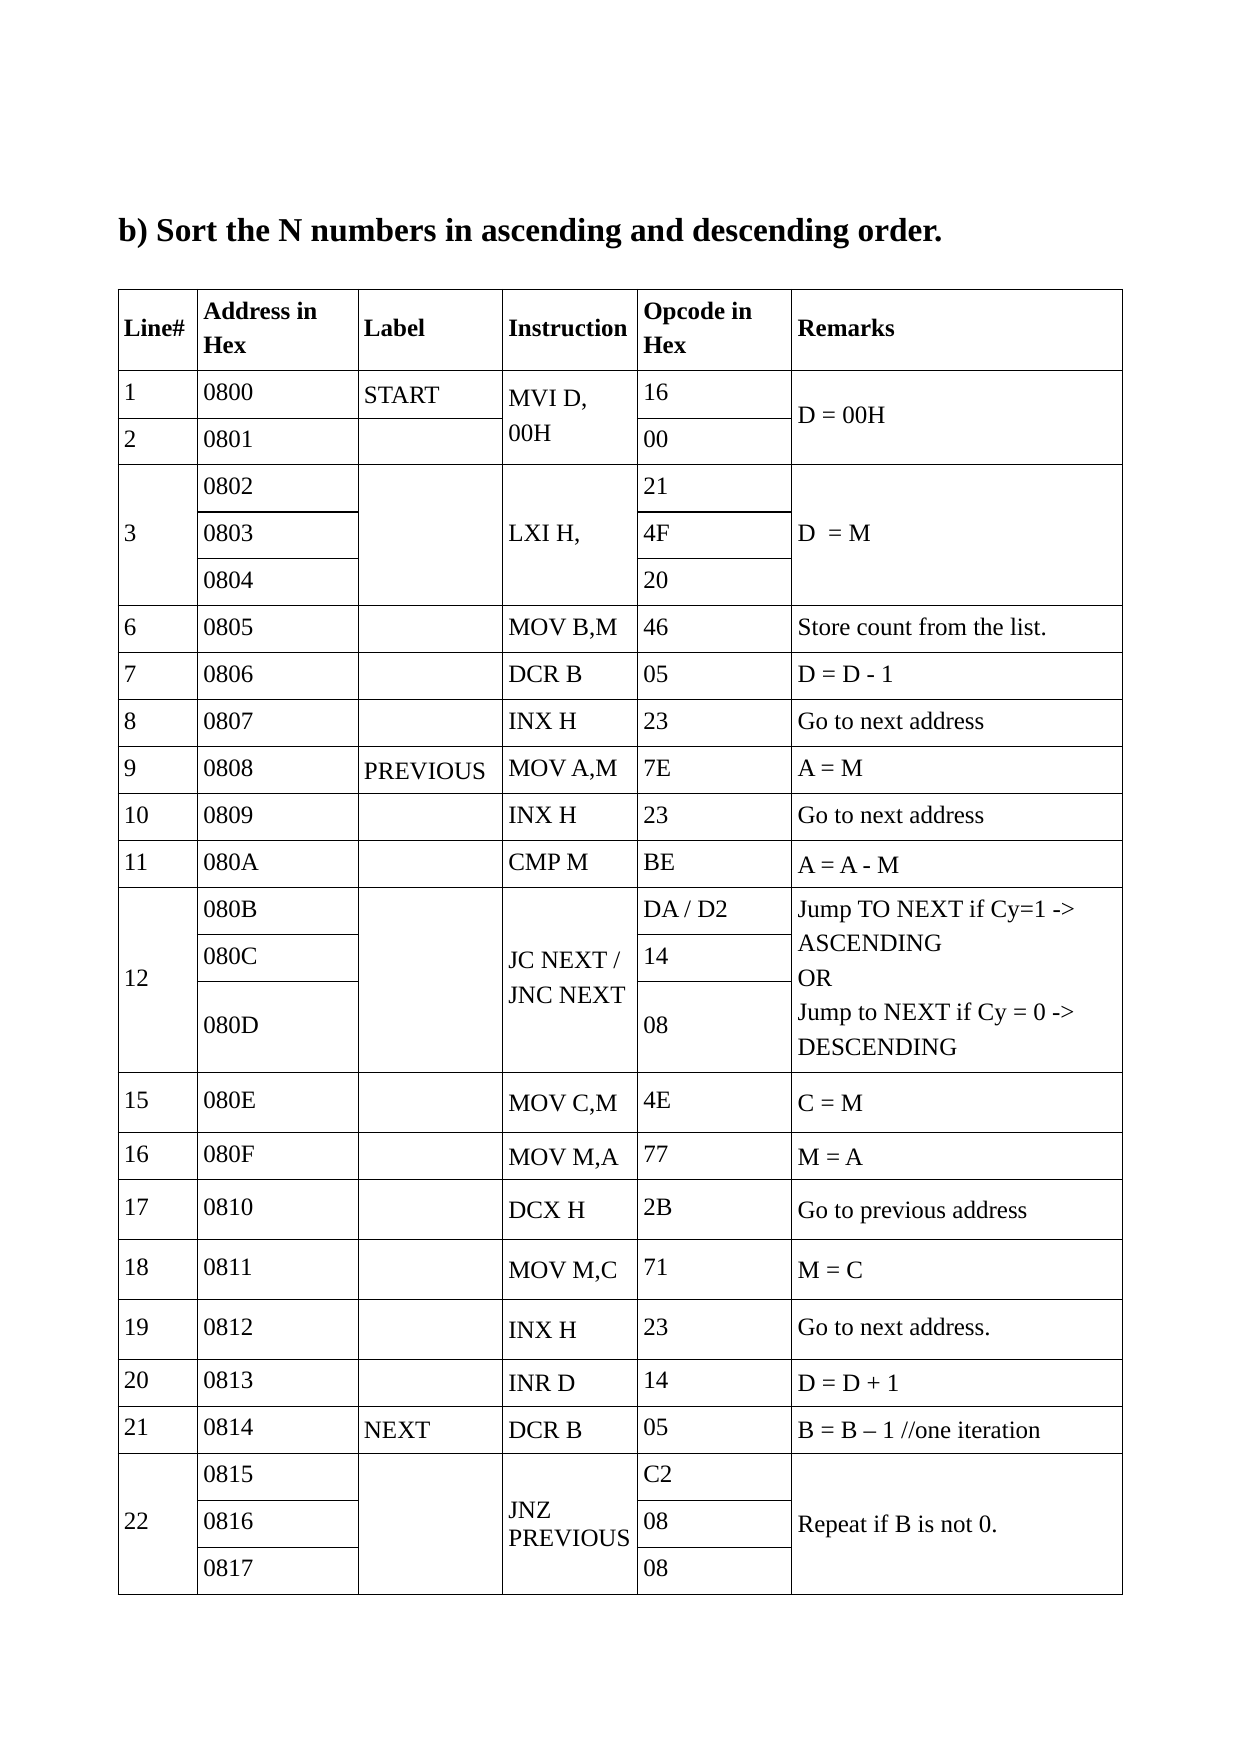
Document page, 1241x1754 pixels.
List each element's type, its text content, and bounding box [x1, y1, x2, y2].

table_cell BE [638, 841, 791, 887]
table_cell 23 [638, 1300, 791, 1359]
table_cell MVI D, 00H [503, 371, 637, 464]
table_cell 71 [638, 1240, 791, 1299]
table_header Opcode in Hex [638, 290, 791, 370]
table_cell Go to next address [792, 700, 1122, 746]
table_cell [359, 465, 502, 605]
table_cell [359, 419, 502, 464]
table_cell B = B – 1 //one iteration [792, 1407, 1122, 1453]
table_cell DCR B [503, 1407, 637, 1453]
table_cell 0807 [198, 700, 358, 746]
table_cell C = M [792, 1073, 1122, 1132]
table_header Instruction [503, 290, 637, 370]
table_cell 23 [638, 700, 791, 746]
table_cell 0801 [198, 419, 358, 464]
table_cell 17 [119, 1180, 197, 1239]
table_cell 08 [638, 1501, 791, 1547]
text b) Sort the N numbers in ascending and descending order. [118, 210, 1122, 248]
table_cell 0816 [198, 1501, 358, 1547]
table_cell 21 [638, 465, 791, 511]
table_cell [359, 1240, 502, 1299]
table_cell 0815 [198, 1454, 358, 1499]
table_cell 080E [198, 1073, 358, 1132]
table_cell PREVIOUS [359, 747, 502, 793]
table_cell 05 [638, 1407, 791, 1453]
table_cell [359, 1180, 502, 1239]
table_cell D = 00H [792, 371, 1122, 464]
table_cell 0809 [198, 794, 358, 840]
table_cell DCX H [503, 1180, 637, 1239]
table_cell INX H [503, 700, 637, 746]
table_cell [359, 794, 502, 840]
table_cell 4F [638, 513, 791, 558]
table_cell 0814 [198, 1407, 358, 1453]
table_cell MOV M,A [503, 1133, 637, 1179]
table_cell Go to previous address [792, 1180, 1122, 1239]
table_cell 080B [198, 888, 358, 934]
table_cell 08 [638, 982, 791, 1072]
table_cell 14 [638, 1360, 791, 1406]
table_cell [359, 888, 502, 1072]
table_cell DA / D2 [638, 888, 791, 934]
table_cell 77 [638, 1133, 791, 1179]
table_cell 0810 [198, 1180, 358, 1239]
table_cell 05 [638, 653, 791, 699]
table_cell 20 [119, 1360, 197, 1406]
table_cell NEXT [359, 1407, 502, 1453]
table_cell MOV M,C [503, 1240, 637, 1299]
table_cell INR D [503, 1360, 637, 1406]
table_cell 2B [638, 1180, 791, 1239]
table_cell 08 [638, 1548, 791, 1593]
table_cell 23 [638, 794, 791, 840]
table_cell 1 [119, 371, 197, 417]
table_cell MOV A,M [503, 747, 637, 793]
table_cell 18 [119, 1240, 197, 1299]
table_cell Go to next address. [792, 1300, 1122, 1359]
table_cell 0813 [198, 1360, 358, 1406]
table_cell 22 [119, 1454, 197, 1593]
table_cell D = D - 1 [792, 653, 1122, 699]
table_cell 00 [638, 419, 791, 464]
table_cell LXI H, [503, 465, 637, 605]
table_cell 0803 [198, 513, 358, 558]
table_cell D = M [792, 465, 1122, 605]
table_cell C2 [638, 1454, 791, 1499]
table_cell INX H [503, 794, 637, 840]
table_cell 21 [119, 1407, 197, 1453]
table_cell 6 [119, 606, 197, 652]
table_header Label [359, 290, 502, 370]
table_cell 080D [198, 982, 358, 1072]
table_cell 0805 [198, 606, 358, 652]
table_header Line# [119, 290, 197, 370]
table_cell 080F [198, 1133, 358, 1179]
table_header Address in Hex [198, 290, 358, 370]
table_cell A = A - M [792, 841, 1122, 887]
table_cell 16 [638, 371, 791, 417]
table_cell MOV B,M [503, 606, 637, 652]
table_cell 080C [198, 935, 358, 981]
table_cell JNZ PREVIOUS [503, 1454, 637, 1593]
table_cell 14 [638, 935, 791, 981]
table_cell 15 [119, 1073, 197, 1132]
table_cell Go to next address [792, 794, 1122, 840]
table_cell A = M [792, 747, 1122, 793]
table_cell 46 [638, 606, 791, 652]
table_cell 080A [198, 841, 358, 887]
table_cell 0808 [198, 747, 358, 793]
table_cell Store count from the list. [792, 606, 1122, 652]
table_cell [359, 1360, 502, 1406]
table_cell Repeat if B is not 0. [792, 1454, 1122, 1593]
table_cell 8 [119, 700, 197, 746]
table_cell [359, 653, 502, 699]
table_cell 10 [119, 794, 197, 840]
table_cell 9 [119, 747, 197, 793]
table_cell 11 [119, 841, 197, 887]
table_cell 3 [119, 465, 197, 605]
table_cell 0811 [198, 1240, 358, 1299]
table_cell 7E [638, 747, 791, 793]
table_cell [359, 606, 502, 652]
table_cell M = A [792, 1133, 1122, 1179]
table_cell MOV C,M [503, 1073, 637, 1132]
table_cell DCR B [503, 653, 637, 699]
table_cell [359, 841, 502, 887]
table_cell 16 [119, 1133, 197, 1179]
table_cell 7 [119, 653, 197, 699]
table_cell M = C [792, 1240, 1122, 1299]
table_cell [359, 1073, 502, 1132]
table_cell CMP M [503, 841, 637, 887]
table_cell 0802 [198, 465, 358, 511]
table_cell 4E [638, 1073, 791, 1132]
table_cell D = D + 1 [792, 1360, 1122, 1406]
table_cell 12 [119, 888, 197, 1072]
table_cell 0817 [198, 1548, 358, 1593]
table_cell 19 [119, 1300, 197, 1359]
table_cell 20 [638, 559, 791, 605]
table_cell START [359, 371, 502, 417]
table_cell 0812 [198, 1300, 358, 1359]
table_cell JC NEXT / JNC NEXT [503, 888, 637, 1072]
table_cell [359, 1133, 502, 1179]
table_cell [359, 700, 502, 746]
table_cell [359, 1300, 502, 1359]
table_cell [359, 1454, 502, 1593]
table_cell 2 [119, 419, 197, 464]
table_cell 0804 [198, 559, 358, 605]
table_header Remarks [792, 290, 1122, 370]
table_cell Jump TO NEXT if Cy=1 -> ASCENDING OR Jump to NEXT if Cy = 0 -> DESCENDING [792, 888, 1122, 1072]
table_cell 0800 [198, 371, 358, 417]
table_cell INX H [503, 1300, 637, 1359]
table_cell 0806 [198, 653, 358, 699]
